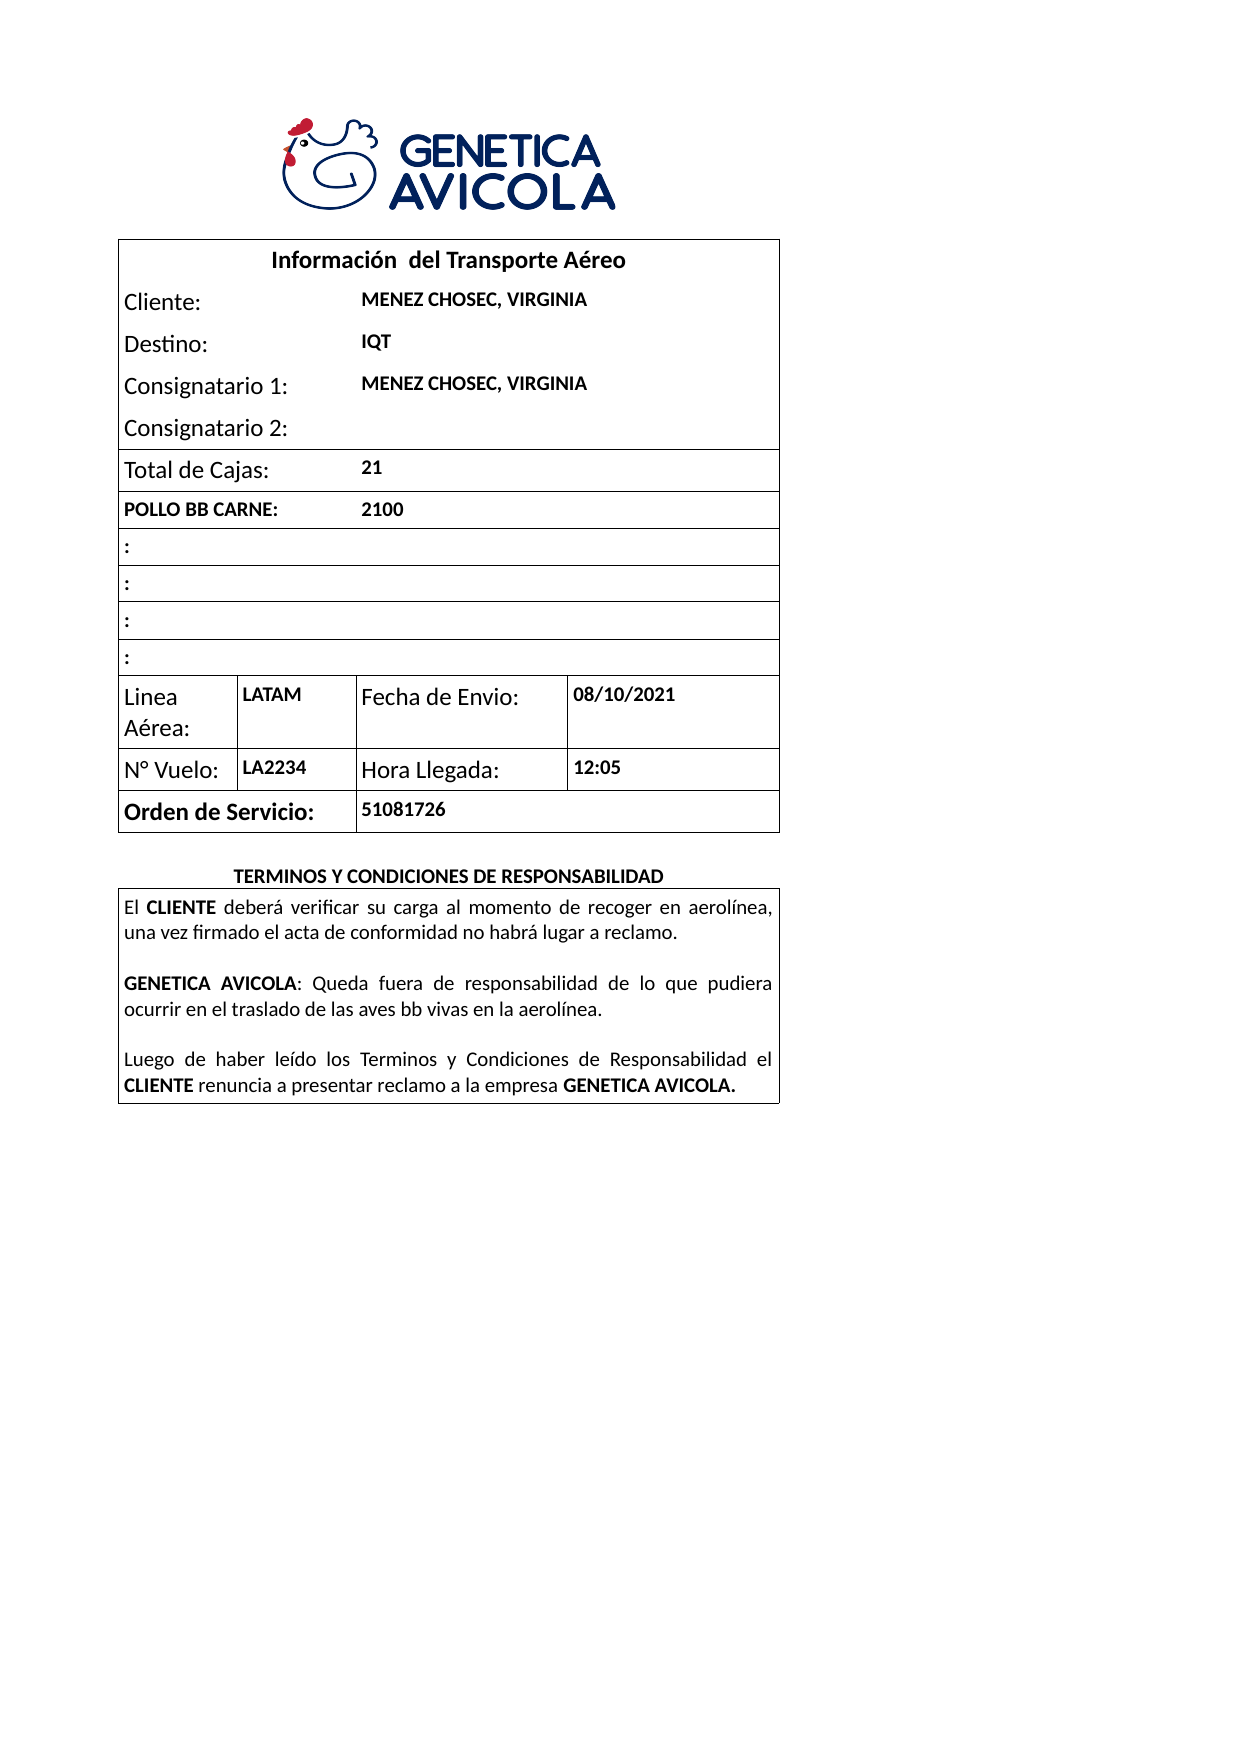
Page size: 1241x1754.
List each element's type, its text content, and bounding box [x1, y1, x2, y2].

table_cell [356, 602, 779, 638]
table_cell 51081726 [357, 791, 779, 832]
table_cell N° Vuelo: [119, 749, 237, 790]
table_cell Destino: [119, 323, 356, 364]
table_cell 21 [356, 450, 779, 491]
table_cell MENEZ CHOSEC, VIRGINIA [356, 281, 779, 322]
table_cell Total de Cajas: [119, 450, 356, 491]
table_cell [356, 529, 779, 564]
table_cell : [119, 566, 356, 601]
table_cell 08/10/2021 [568, 676, 779, 748]
table_cell Hora Llegada: [357, 749, 567, 790]
table_cell [356, 406, 779, 448]
table_cell Consignatario 1: [119, 365, 356, 406]
table_cell [356, 566, 779, 601]
table_cell Fecha de Envio: [357, 676, 567, 748]
table_cell TERMINOS Y CONDICIONES DE RESPONSABILIDAD [118, 833, 779, 888]
table_cell Cliente: [119, 281, 356, 322]
table_cell LATAM [238, 676, 356, 748]
table_cell El CLIENTE deberá verificar su carga al momento de recoger en aerolínea, una vez firmado el acta de conformidad no habrá lugar a reclamo. GENETICA AVICOLA: Queda fuera de responsabilidad de lo que pudiera ocurrir en el traslado de las aves bb vivas en la aerolínea. Luego de haber leído los Terminos y Condiciones de Responsabilidad el CLIENTE renuncia a presentar reclamo a la empresa GENETICA AVICOLA. [119, 889, 779, 1103]
table_cell LA2234 [238, 749, 356, 790]
table_cell IQT [356, 323, 779, 364]
table_cell 12:05 [568, 749, 779, 790]
table_cell Orden de Servicio: [119, 791, 356, 832]
table_cell : [119, 640, 356, 675]
picture [282, 118, 616, 210]
table_cell : [119, 529, 356, 564]
table_cell Consignatario 2: [119, 406, 356, 448]
table_header Información del Transporte Aéreo [119, 240, 779, 281]
table_cell 2100 [356, 492, 779, 527]
table_cell : [119, 602, 356, 638]
table_cell POLLO BB CARNE: [119, 492, 356, 527]
table_cell Linea Aérea: [119, 676, 237, 748]
table_cell MENEZ CHOSEC, VIRGINIA [356, 365, 779, 406]
table_cell [356, 640, 779, 675]
